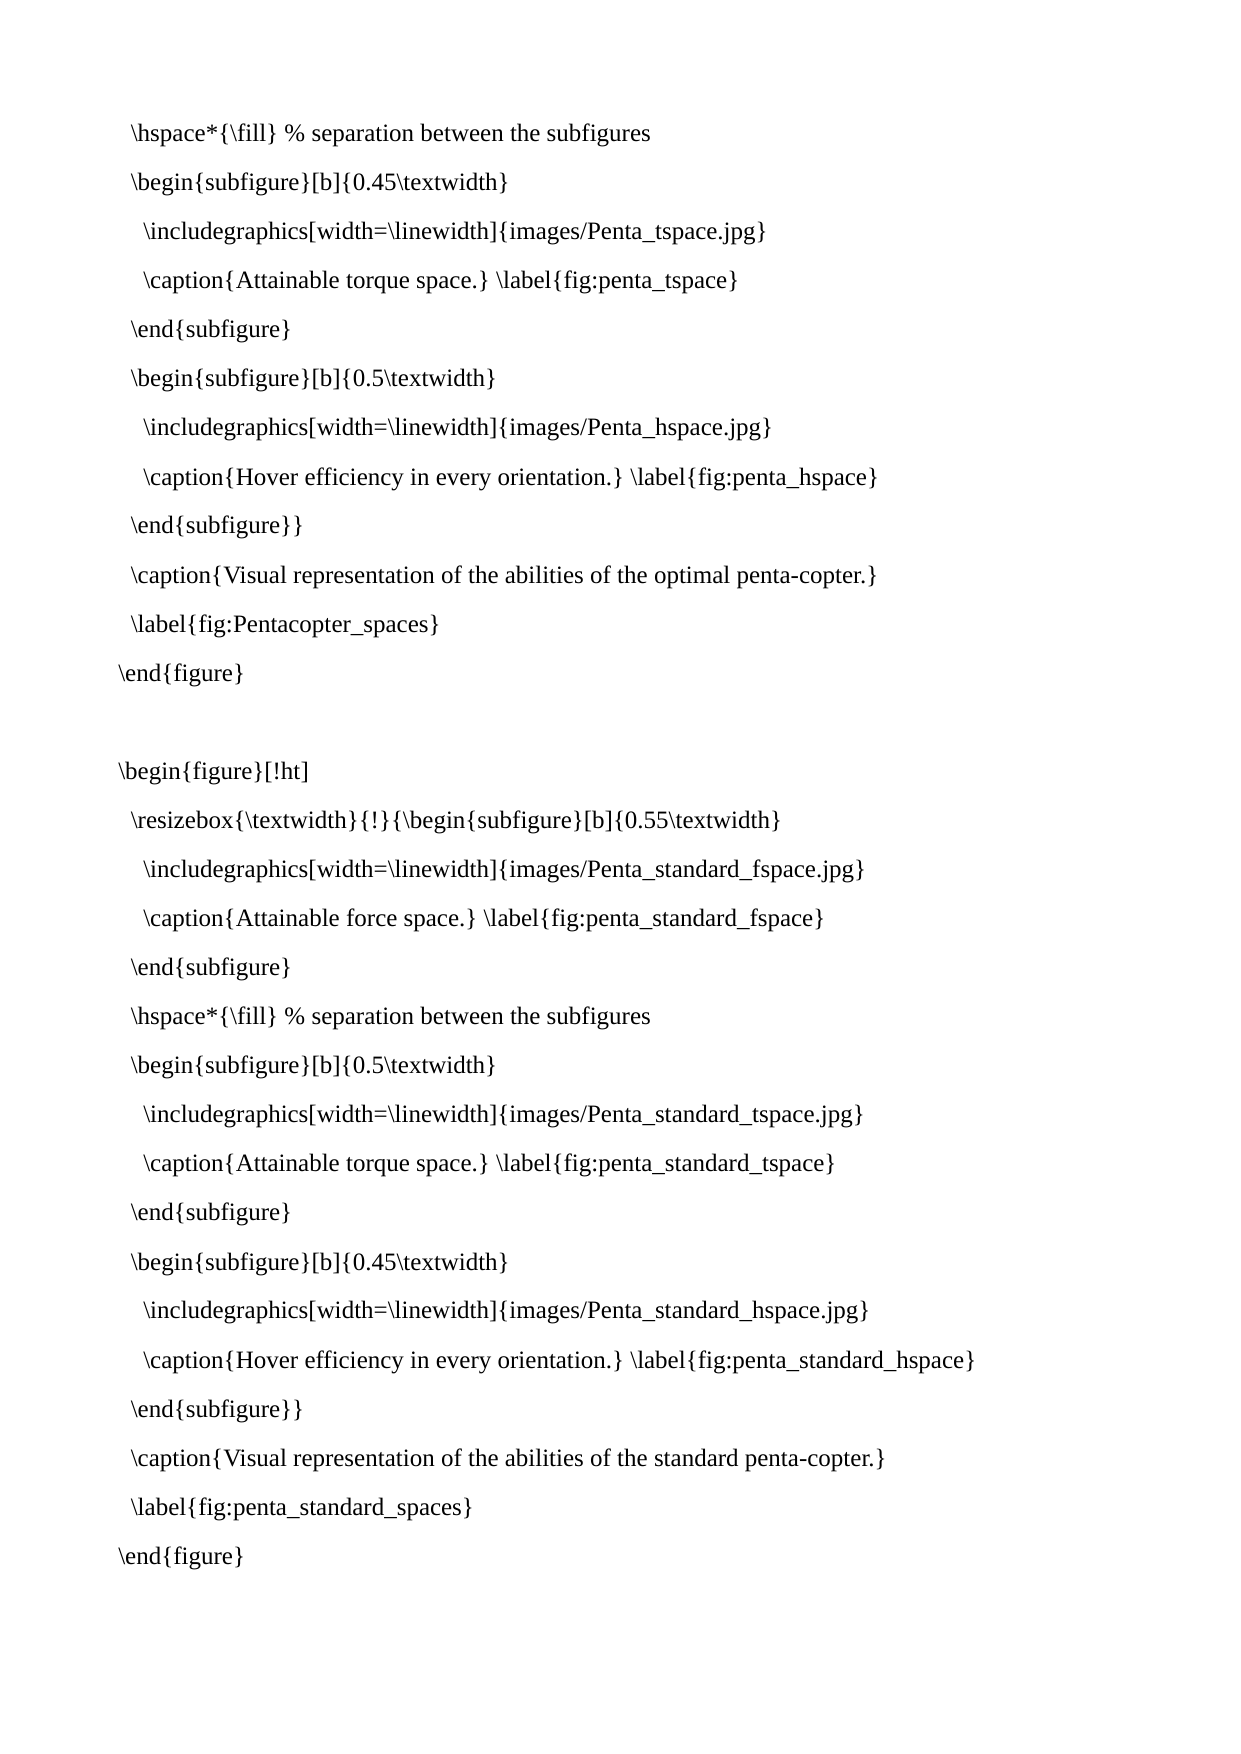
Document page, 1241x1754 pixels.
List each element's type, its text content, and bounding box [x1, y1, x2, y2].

text \begin{subfigure}[b]{0.5\textwidth} [118, 363, 1122, 392]
text \caption{Visual representation of the abilities of the optimal penta-copter.} [118, 560, 1122, 588]
text \end{subfigure} [118, 1197, 1122, 1226]
text \hspace*{\fill} % separation between the subfigures [118, 118, 1122, 147]
text \includegraphics[width=\linewidth]{images/Penta_standard_hspace.jpg} [118, 1296, 1122, 1324]
text \begin{subfigure}[b]{0.5\textwidth} [118, 1050, 1122, 1079]
text \caption{Hover efficiency in every orientation.} \label{fig:penta_standard_hspace} [118, 1345, 1122, 1373]
text \end{subfigure} [118, 952, 1122, 981]
text \end{figure} [118, 1541, 1122, 1570]
text \begin{subfigure}[b]{0.45\textwidth} [118, 167, 1122, 196]
text \end{subfigure}} [118, 1394, 1122, 1422]
text \caption{Attainable torque space.} \label{fig:penta_standard_tspace} [118, 1148, 1122, 1177]
text \end{subfigure} [118, 314, 1122, 343]
text \begin{figure}[!ht] [118, 756, 1122, 785]
text \includegraphics[width=\linewidth]{images/Penta_tspace.jpg} [118, 216, 1122, 245]
text \includegraphics[width=\linewidth]{images/Penta_standard_fspace.jpg} [118, 854, 1122, 883]
text \caption{Attainable torque space.} \label{fig:penta_tspace} [118, 265, 1122, 294]
text \includegraphics[width=\linewidth]{images/Penta_hspace.jpg} [118, 412, 1122, 441]
text \caption{Attainable force space.} \label{fig:penta_standard_fspace} [118, 903, 1122, 932]
text \end{figure} [118, 658, 1122, 687]
text \resizebox{\textwidth}{!}{\begin{subfigure}[b]{0.55\textwidth} [118, 805, 1122, 834]
text \caption{Visual representation of the abilities of the standard penta-copter.} [118, 1443, 1122, 1472]
text \begin{subfigure}[b]{0.45\textwidth} [118, 1247, 1122, 1275]
text \hspace*{\fill} % separation between the subfigures [118, 1001, 1122, 1030]
text \end{subfigure}} [118, 511, 1122, 539]
text \caption{Hover efficiency in every orientation.} \label{fig:penta_hspace} [118, 462, 1122, 490]
text \label{fig:penta_standard_spaces} [118, 1492, 1122, 1521]
text \includegraphics[width=\linewidth]{images/Penta_standard_tspace.jpg} [118, 1099, 1122, 1128]
text \label{fig:Pentacopter_spaces} [118, 609, 1122, 637]
